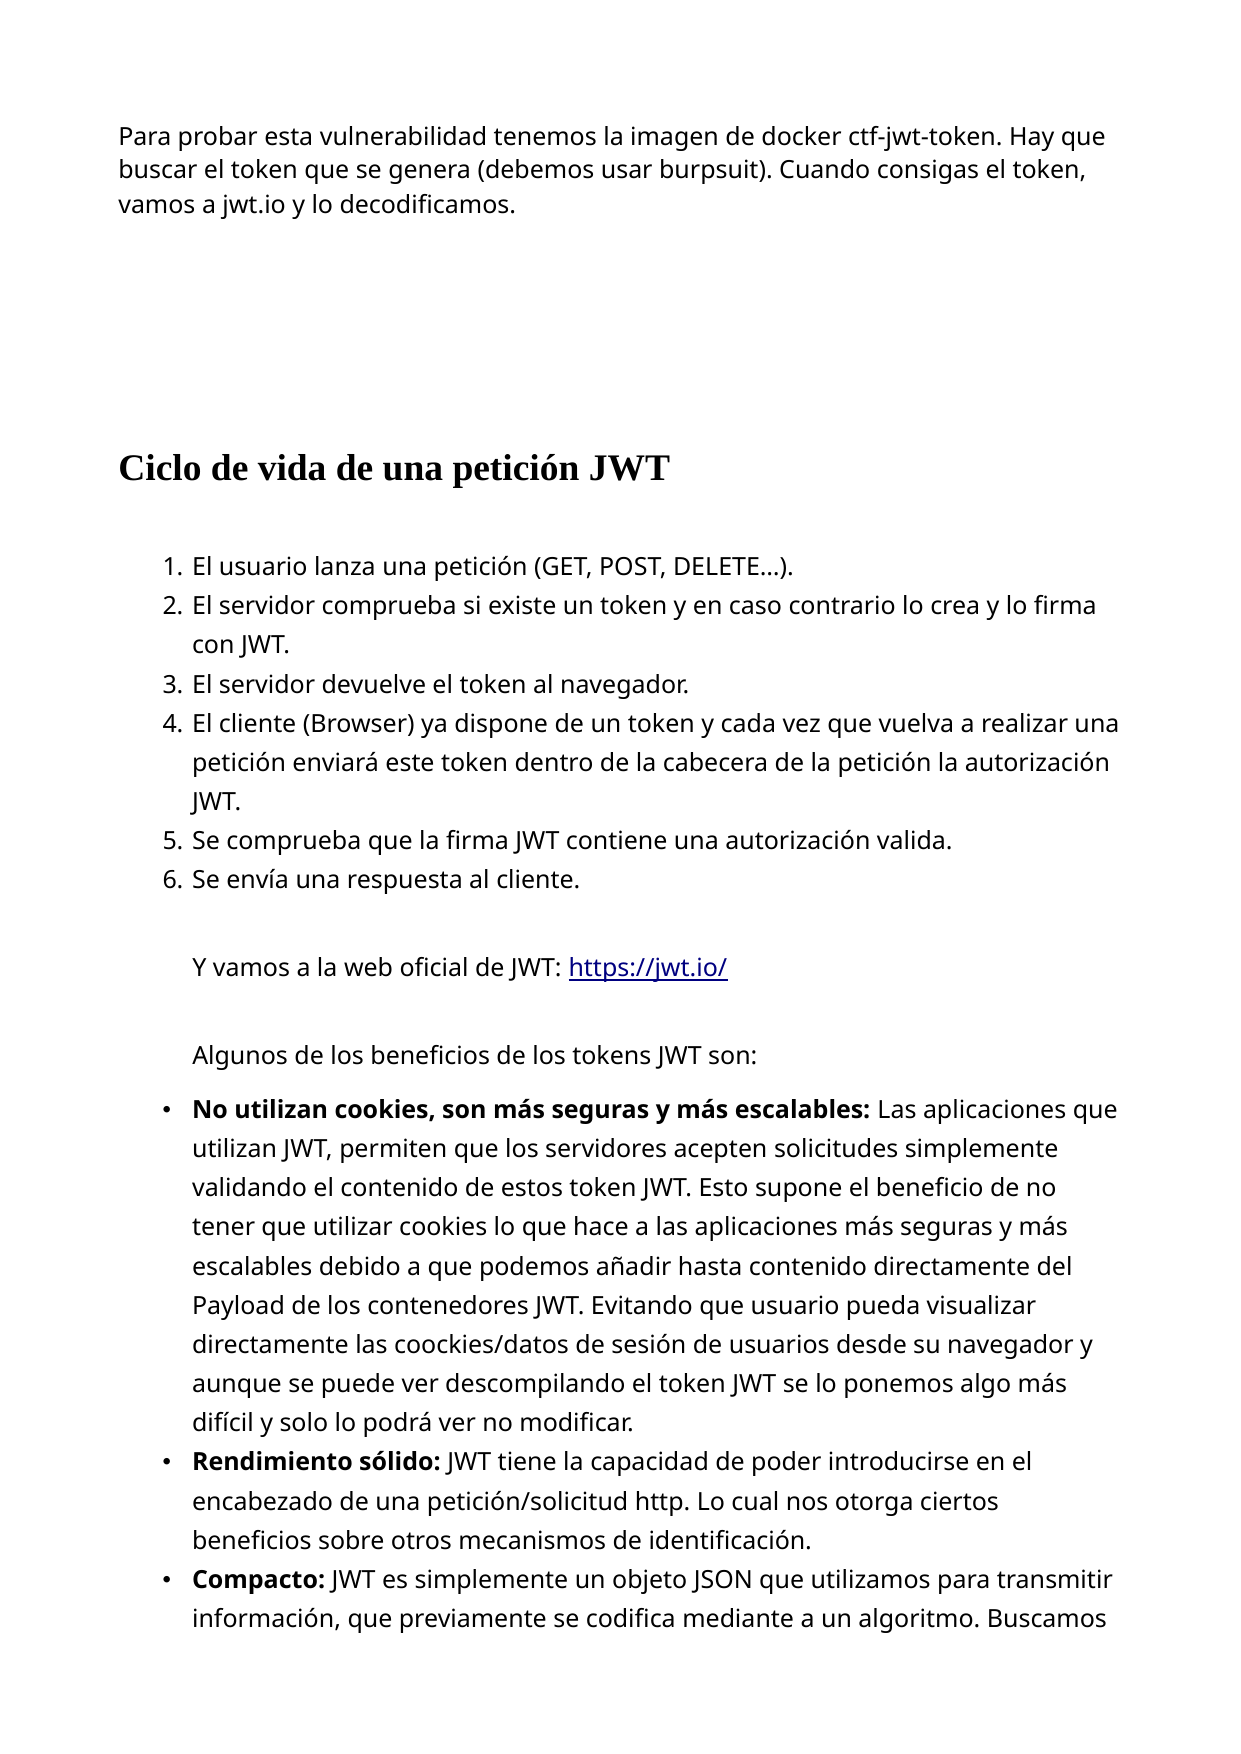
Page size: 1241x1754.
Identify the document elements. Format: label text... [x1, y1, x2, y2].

list Se comprueba que la firma JWT contiene una autorización valida. [162, 823, 1122, 857]
subtitle Ciclo de vida de una petición JWT [118, 446, 1122, 489]
list Se envía una respuesta al cliente. [162, 862, 1122, 896]
list El servidor devuelve el token al navegador. [162, 666, 1122, 700]
list Compacto: JWT es simplemente un objeto JSON que utilizamos para transmitir información, que previamente se codifica mediante a un algoritmo. Buscamos [162, 1561, 1122, 1635]
list El servidor comprueba si existe un token y en caso contrario lo crea y lo firma con JWT. [162, 588, 1122, 661]
list No utilizan cookies, son más seguras y más escalables: Las aplicaciones que utilizan JWT, permiten que los servidores acepten solicitudes simplemente validando el contenido de estos token JWT. Esto supone el beneficio de no tener que utilizar cookies lo que hace a las aplicaciones más seguras y más escalables debido a que podemos añadir hasta contenido directamente del Payload de los contenedores JWT. Evitando que usuario pueda visualizar directamente las coockies/datos de sesión de usuarios desde su navegador y aunque se puede ver descompilando el token JWT se lo ponemos algo más difícil y solo lo podrá ver no modificar. [162, 1091, 1122, 1439]
list El cliente (Browser) ya dispone de un token y cada vez que vuelva a realizar una petición enviará este token dentro de la cabecera de la petición la autorización JWT. [162, 705, 1122, 818]
text Y vamos a la web oficial de JWT: https://jwt.io/ [118, 950, 1122, 984]
text Para probar esta vulnerabilidad tenemos la imagen de docker ctf-jwt-token. Hay que buscar el token que se genera (debemos usar burpsuit). Cuando consigas el token, vamos a jwt.io y lo decodificamos. [118, 118, 1122, 220]
text Algunos de los beneficios de los tokens JWT son: [118, 1038, 1122, 1072]
list Rendimiento sólido: JWT tiene la capacidad de poder introducirse en el encabezado de una petición/solicitud http. Lo cual nos otorga ciertos beneficios sobre otros mecanismos de identificación. [162, 1444, 1122, 1556]
list El usuario lanza una petición (GET, POST, DELETE…). [162, 549, 1122, 583]
